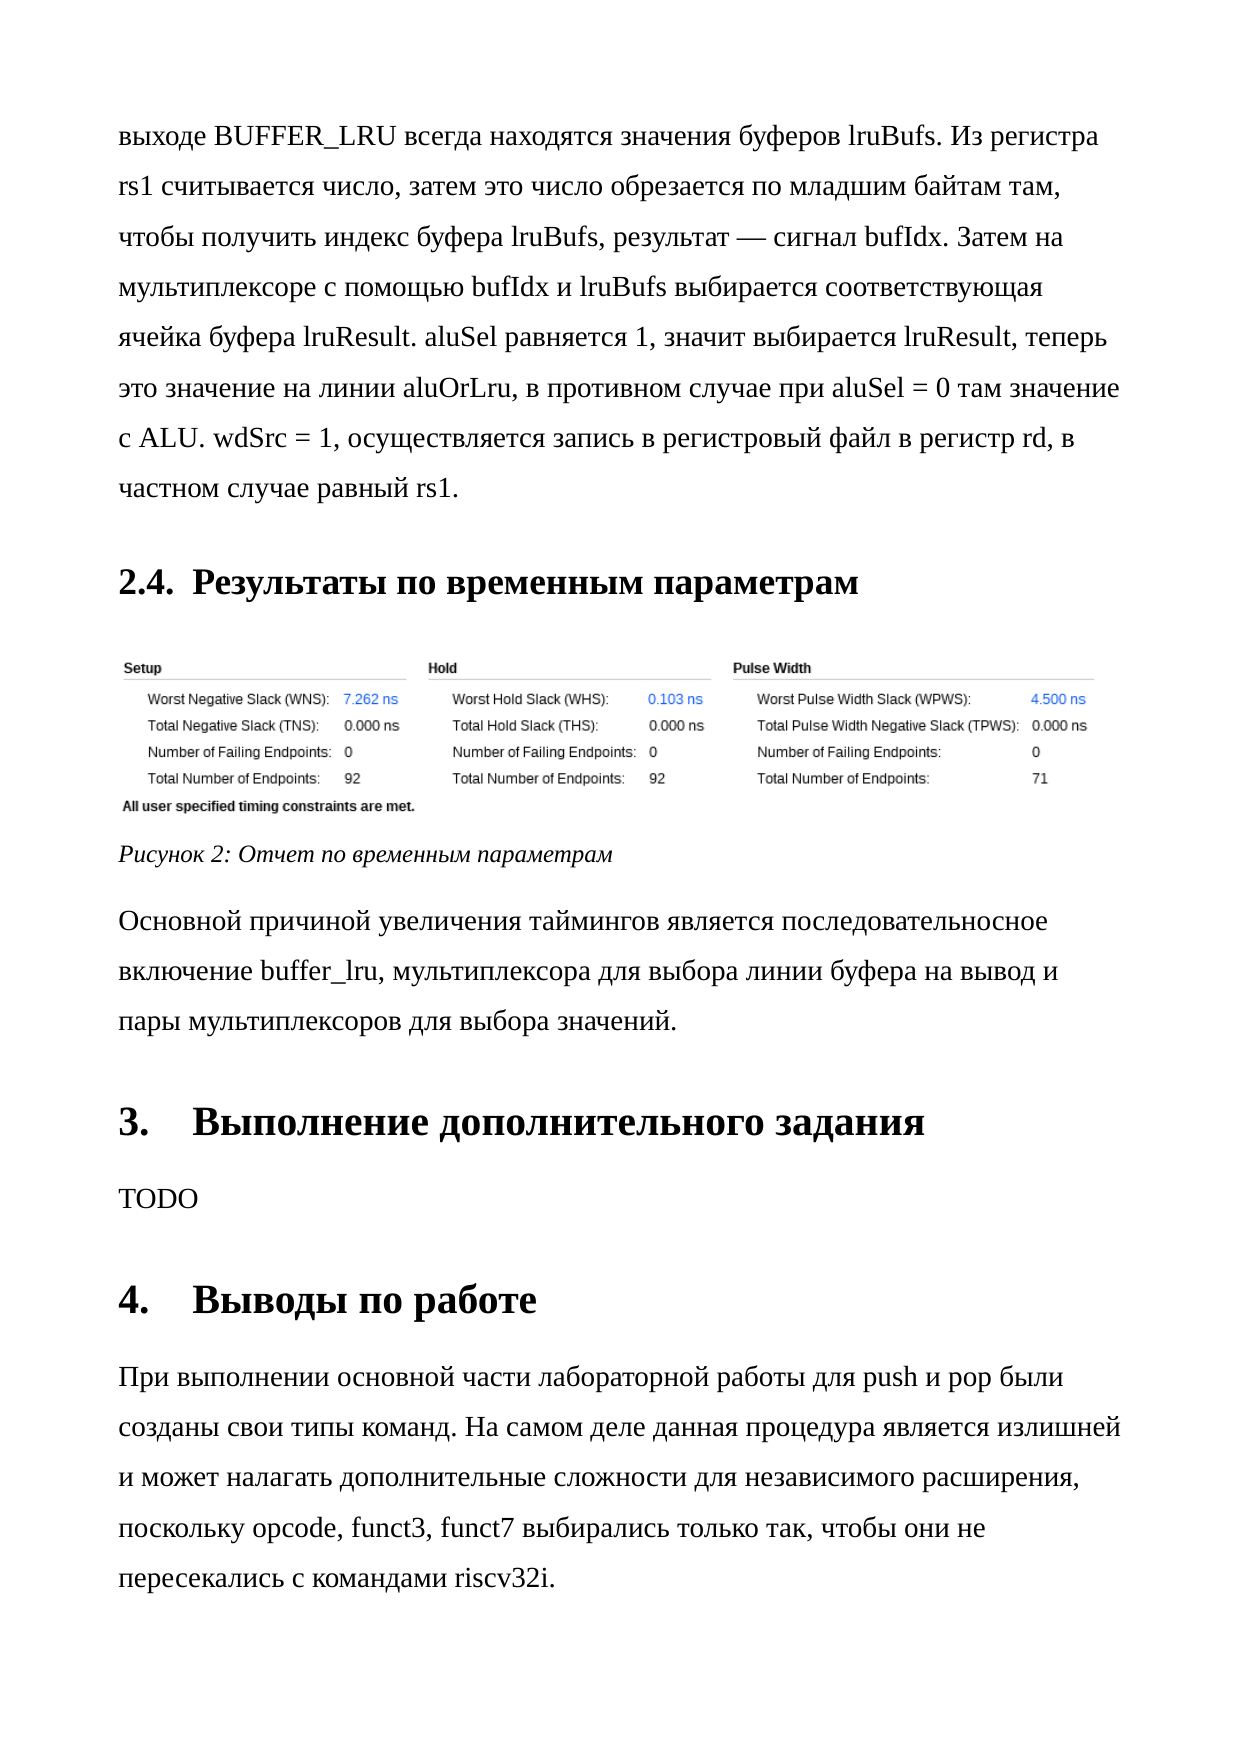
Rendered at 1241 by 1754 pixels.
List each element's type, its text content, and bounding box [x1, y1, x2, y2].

text TODO [118, 1181, 1122, 1215]
picture [118, 649, 1123, 825]
subtitle Результаты по временным параметрам [118, 559, 1122, 603]
text Рисунок 2: Отчет по временным параметрам [118, 825, 1122, 868]
text Основной причиной увеличения таймингов является последовательносное включение buffer_lru, мультиплексора для выбора линии буфера на вывод и пары мультиплексоров для выбора значений. [118, 903, 1122, 1037]
text При выполнении основной части лабораторной работы для push и pop были созданы свои типы команд. На самом деле данная процедура является излишней и может налагать дополнительные сложности для независимого расширения, поскольку opcode, funct3, funct7 выбирались только так, чтобы они не пересекались с командами riscv32i. [118, 1359, 1122, 1594]
subtitle Выполнение дополнительного задания [118, 1097, 1122, 1145]
text выходе BUFFER_LRU всегда находятся значения буферов lruBufs. Из регистра rs1 считывается число, затем это число обрезается по младшим байтам там, чтобы получить индекс буфера lruBufs, результат — сигнал bufIdx. Затем на мультиплексоре с помощью bufIdx и lruBufs выбирается соответствующая ячейка буфера lruResult. aluSel равняется 1, значит выбирается lruResult, теперь это значение на линии aluOrLru, в противном случае при aluSel = 0 там значение с ALU. wdSrc = 1, осуществляется запись в регистровый файл в регистр rd, в частном случае равный rs1. [118, 118, 1122, 504]
subtitle Выводы по работе [118, 1274, 1122, 1322]
